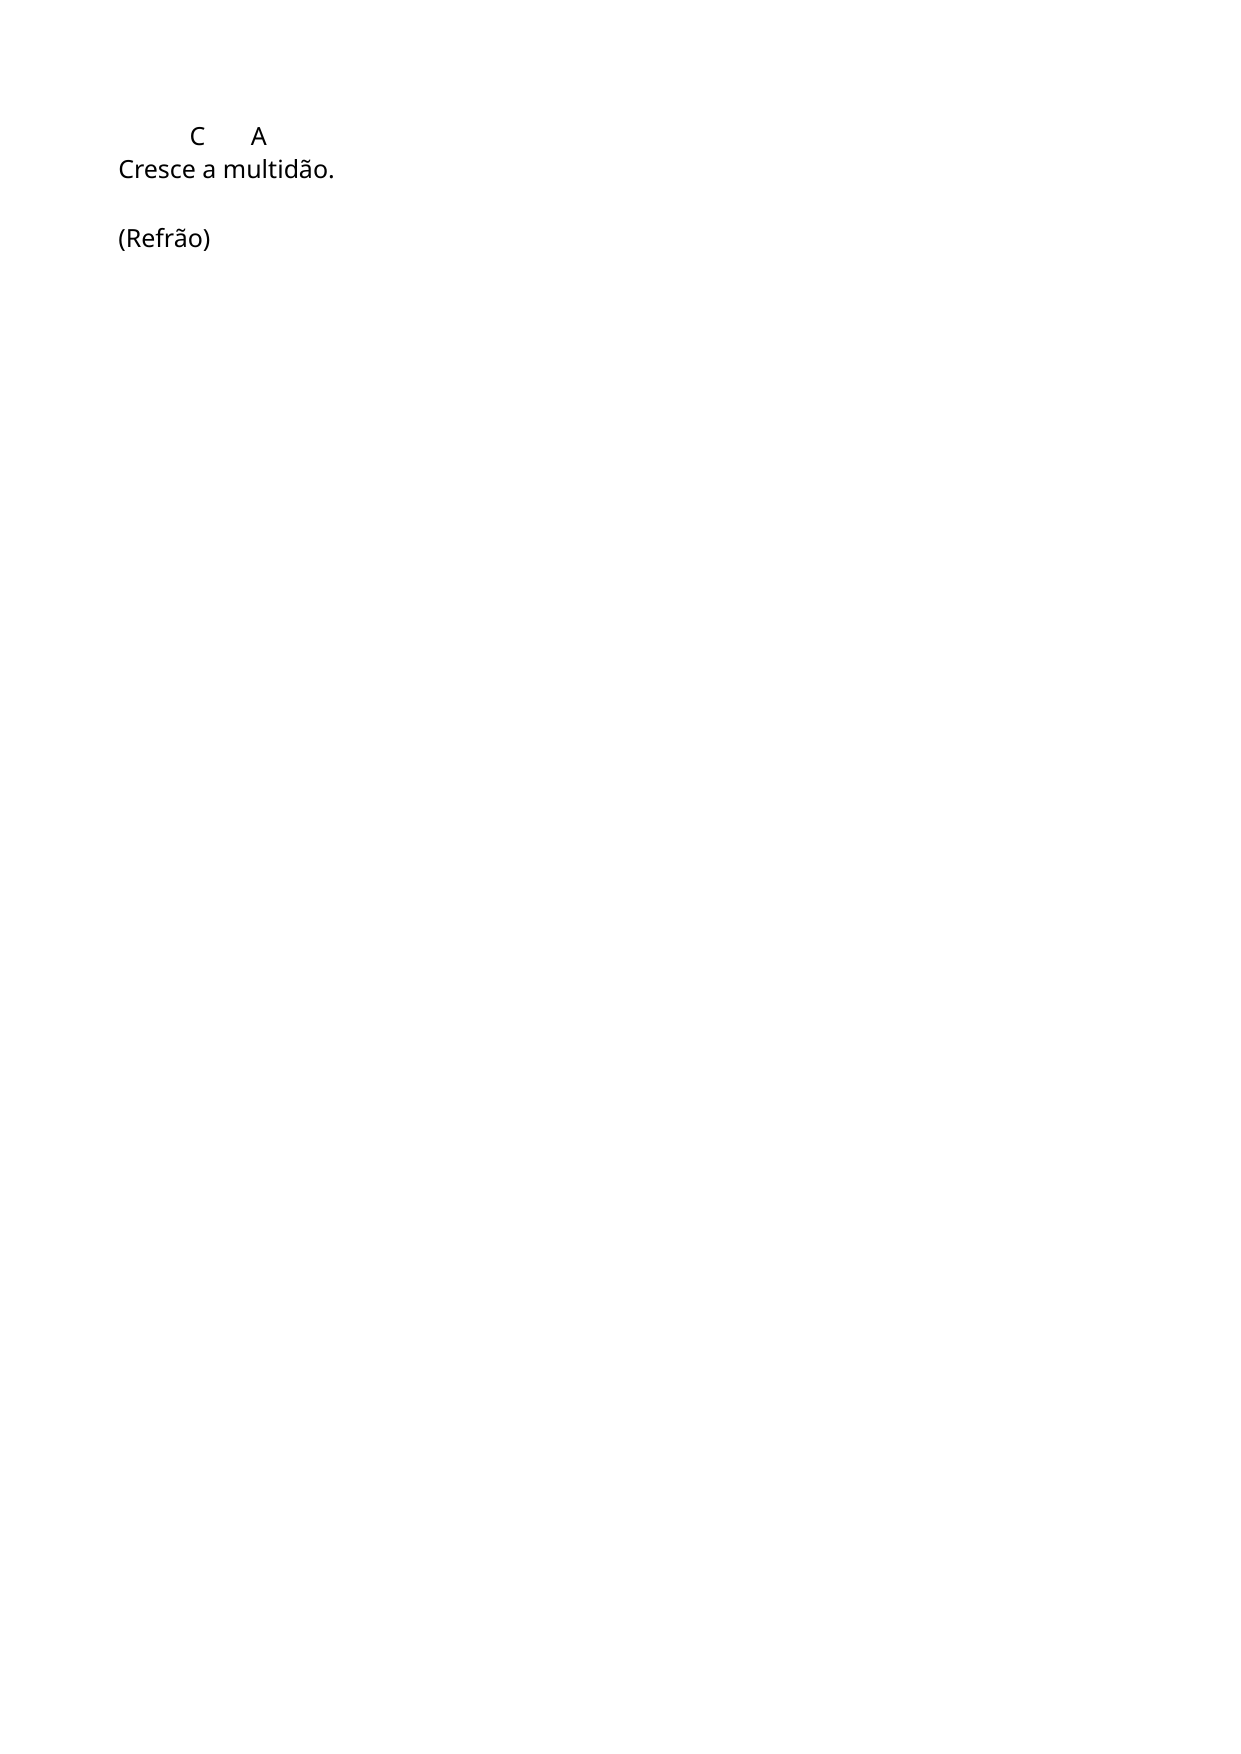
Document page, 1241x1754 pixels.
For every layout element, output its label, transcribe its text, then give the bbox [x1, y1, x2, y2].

text C A [118, 118, 1122, 152]
text Cresce a multidão. [118, 152, 1122, 186]
text (Refrão) [118, 220, 1122, 254]
